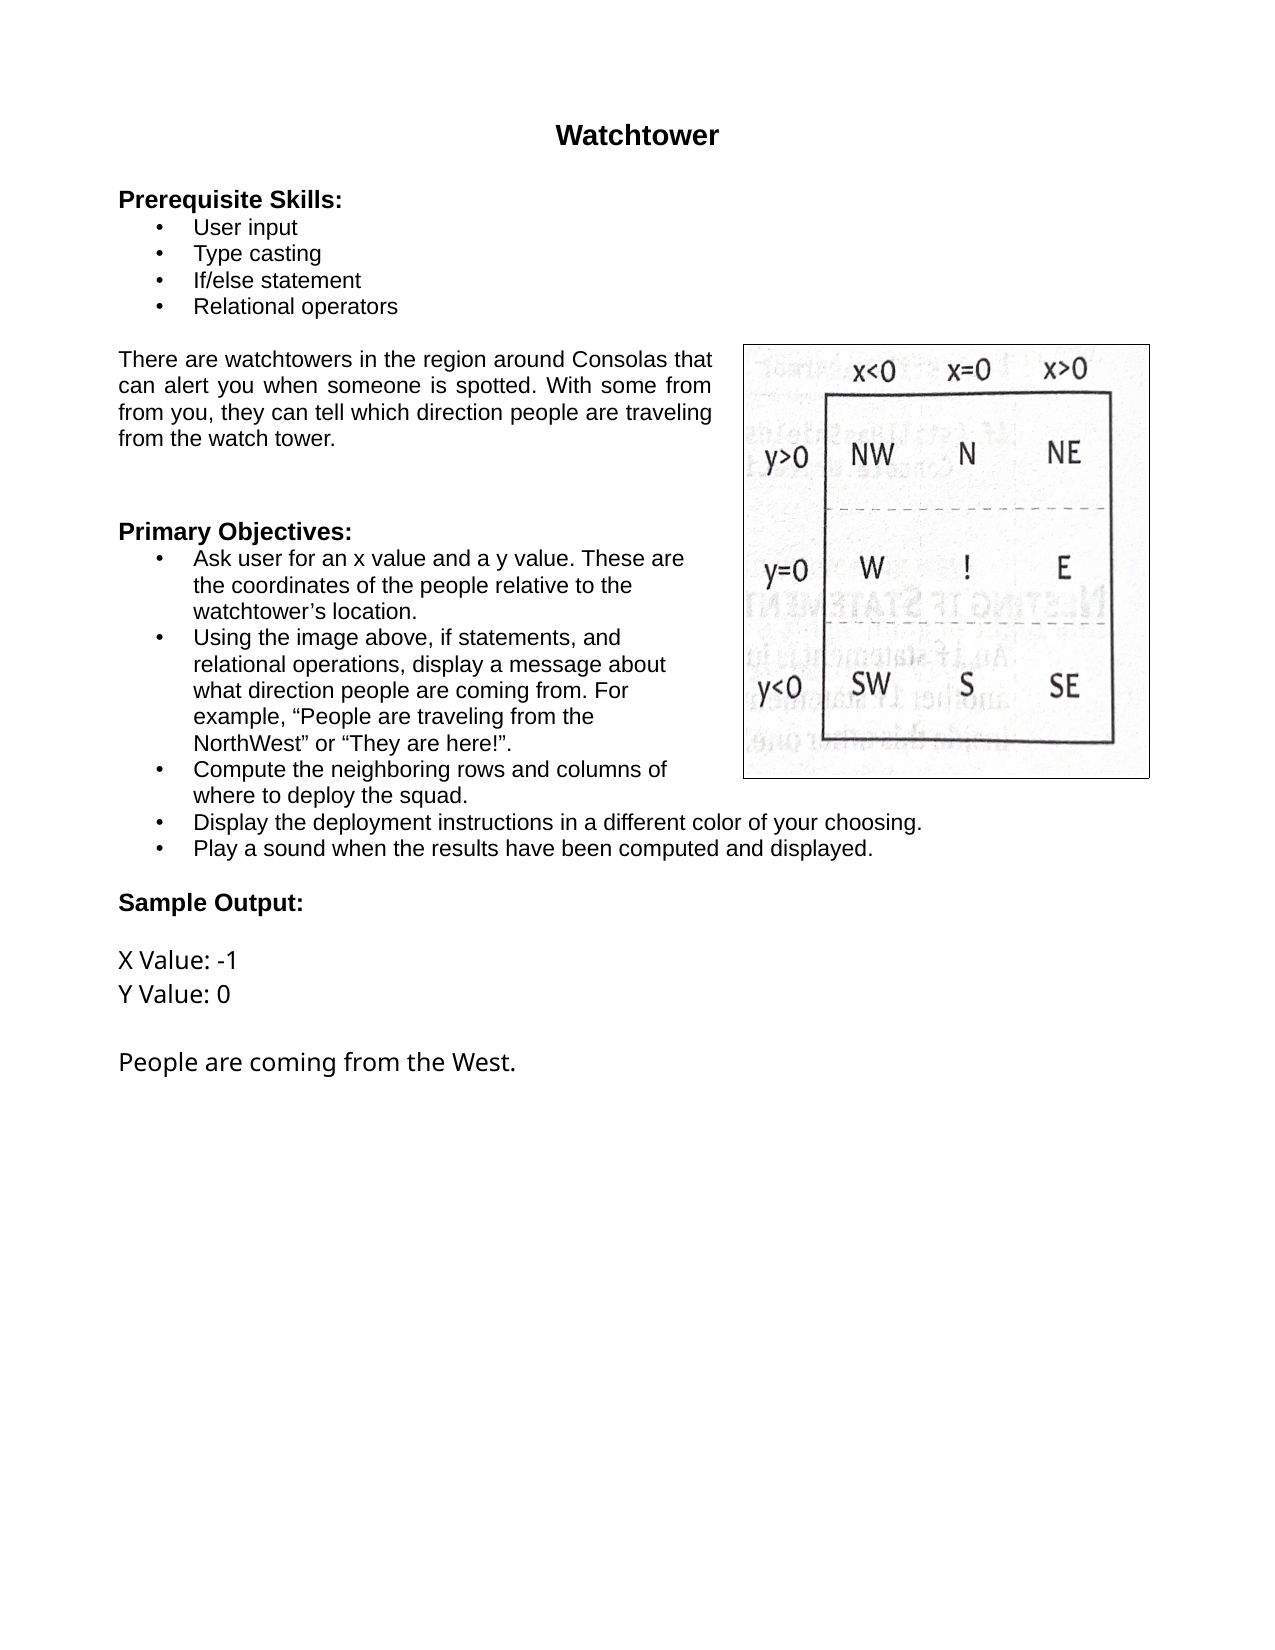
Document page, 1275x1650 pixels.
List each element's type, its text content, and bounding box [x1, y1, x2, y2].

text Watchtower [118, 118, 1157, 152]
list If/else statement [156, 267, 1157, 293]
text Y Value: 0 [118, 977, 1157, 1011]
text People are coming from the West. [118, 1045, 1157, 1079]
text Prerequisite Skills: [118, 185, 1157, 214]
list Ask user for an x value and a y value. These are the coordinates of the people relative to the watchtower’s location. [156, 545, 743, 624]
list Type casting [156, 240, 1157, 267]
text X Value: -1 [118, 943, 1157, 977]
list Play a sound when the results have been computed and displayed. [156, 835, 1157, 861]
text Sample Output: [118, 888, 1157, 917]
list Relational operators [156, 293, 1157, 319]
text Primary Objectives: [118, 516, 743, 545]
text There are watchtowers in the region around Consolas that can alert you when someone is spotted. With some from from you, they can tell which direction people are traveling from the watch tower. [118, 346, 743, 451]
list Using the image above, if statements, and relational operations, display a message about what direction people are coming from. For example, “People are traveling from the NorthWest” or “They are here!”. [156, 624, 743, 756]
list Compute the neighboring rows and columns of where to deploy the squad. [156, 756, 1157, 809]
list Display the deployment instructions in a different color of your choosing. [156, 809, 1157, 835]
list User input [156, 214, 1157, 240]
